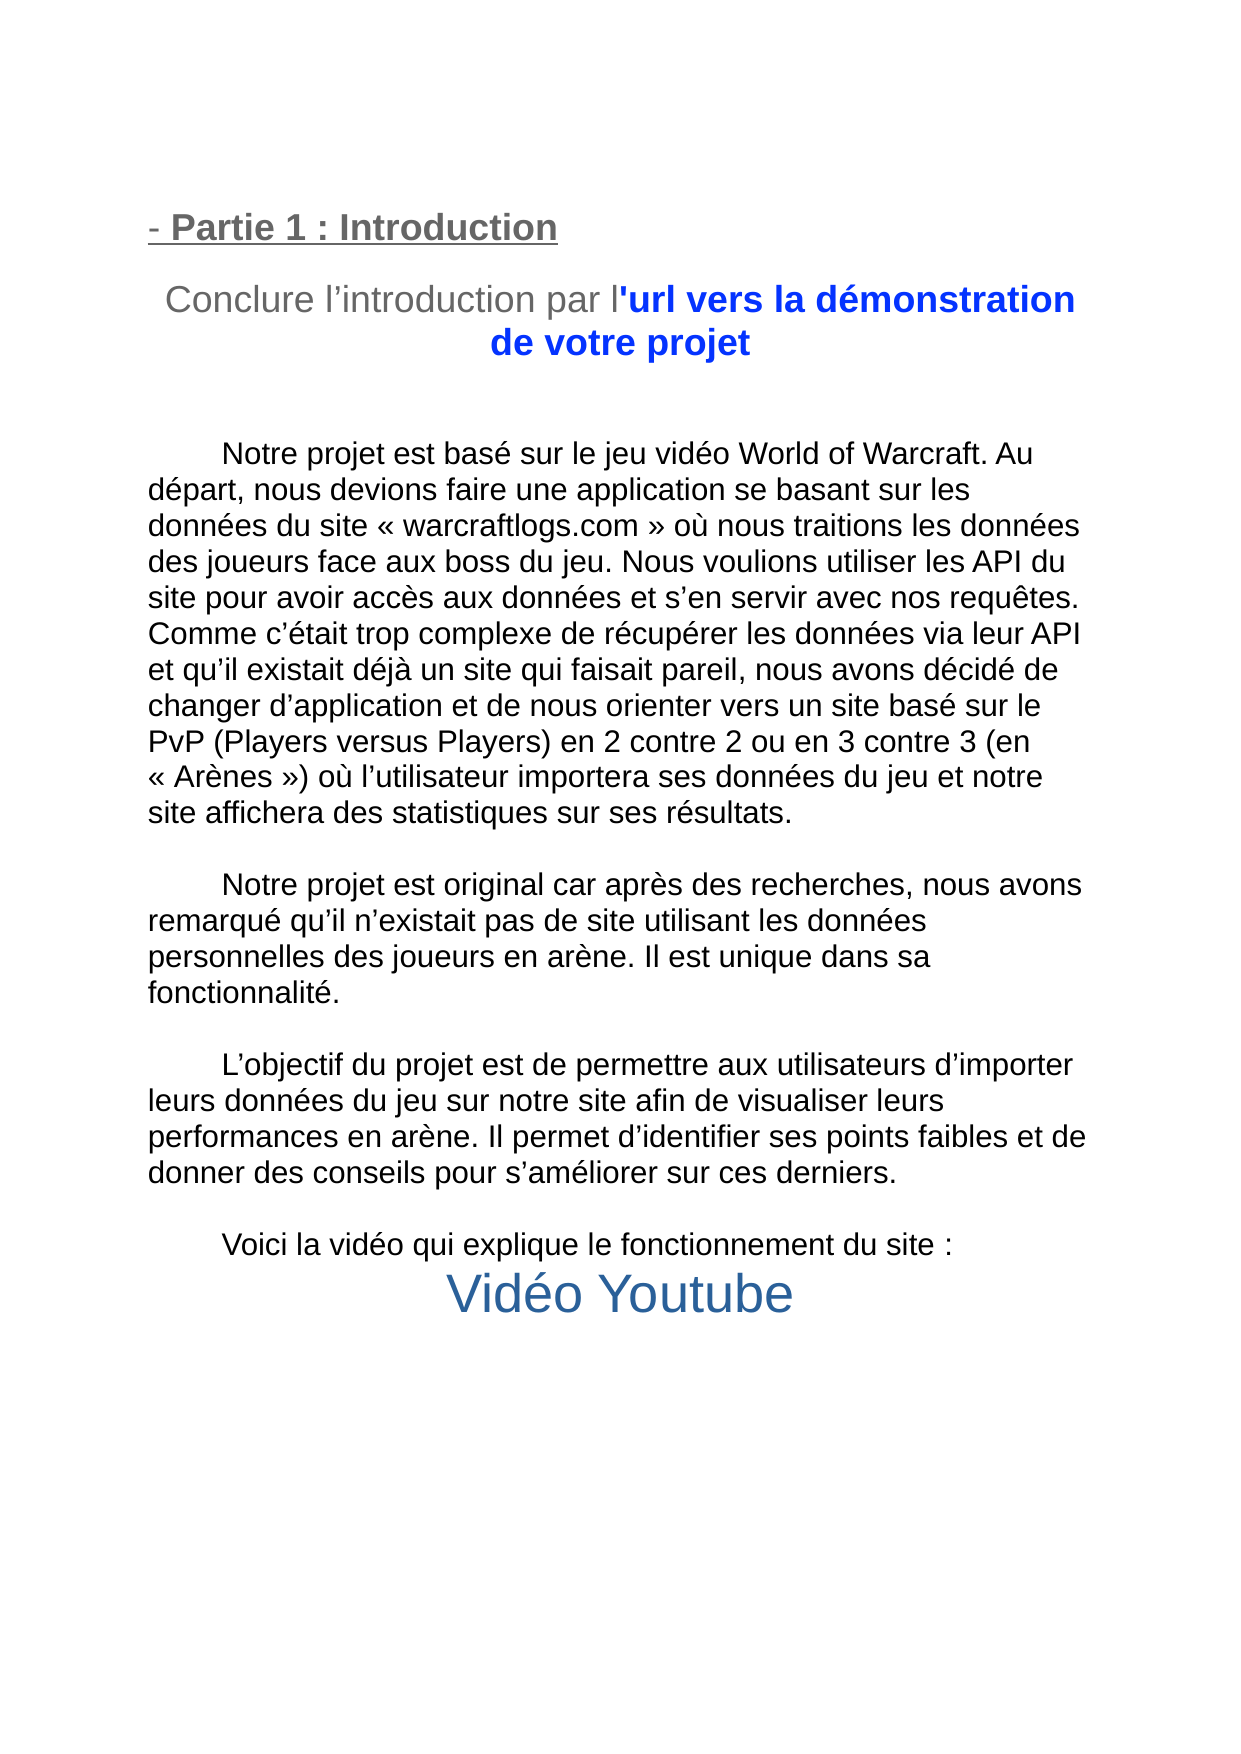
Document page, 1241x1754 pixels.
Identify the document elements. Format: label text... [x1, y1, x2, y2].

text Conclure l’introduction par l'url vers la démonstration de votre projet [148, 277, 1093, 363]
text - Partie 1 : Introduction [148, 205, 1093, 248]
text Vidéo Youtube [148, 1262, 1093, 1324]
text Voici la vidéo qui explique le fonctionnement du site : [148, 1226, 1093, 1262]
text Notre projet est original car après des recherches, nous avons remarqué qu’il n’existait pas de site utilisant les données personnelles des joueurs en arène. Il est unique dans sa fonctionnalité. [148, 866, 1093, 1010]
text Notre projet est basé sur le jeu vidéo World of Warcraft. Au départ, nous devions faire une application se basant sur les données du site « warcraftlogs.com » où nous traitions les données des joueurs face aux boss du jeu. Nous voulions utiliser les API du site pour avoir accès aux données et s’en servir avec nos requêtes. Comme c’était trop complexe de récupérer les données via leur API et qu’il existait déjà un site qui faisait pareil, nous avons décidé de changer d’application et de nous orienter vers un site basé sur le PvP (Players versus Players) en 2 contre 2 ou en 3 contre 3 (en « Arènes ») où l’utilisateur importera ses données du jeu et notre site affichera des statistiques sur ses résultats. [148, 435, 1093, 830]
text L’objectif du projet est de permettre aux utilisateurs d’importer leurs données du jeu sur notre site afin de visualiser leurs performances en arène. Il permet d’identifier ses points faibles et de donner des conseils pour s’améliorer sur ces derniers. [148, 1046, 1093, 1190]
